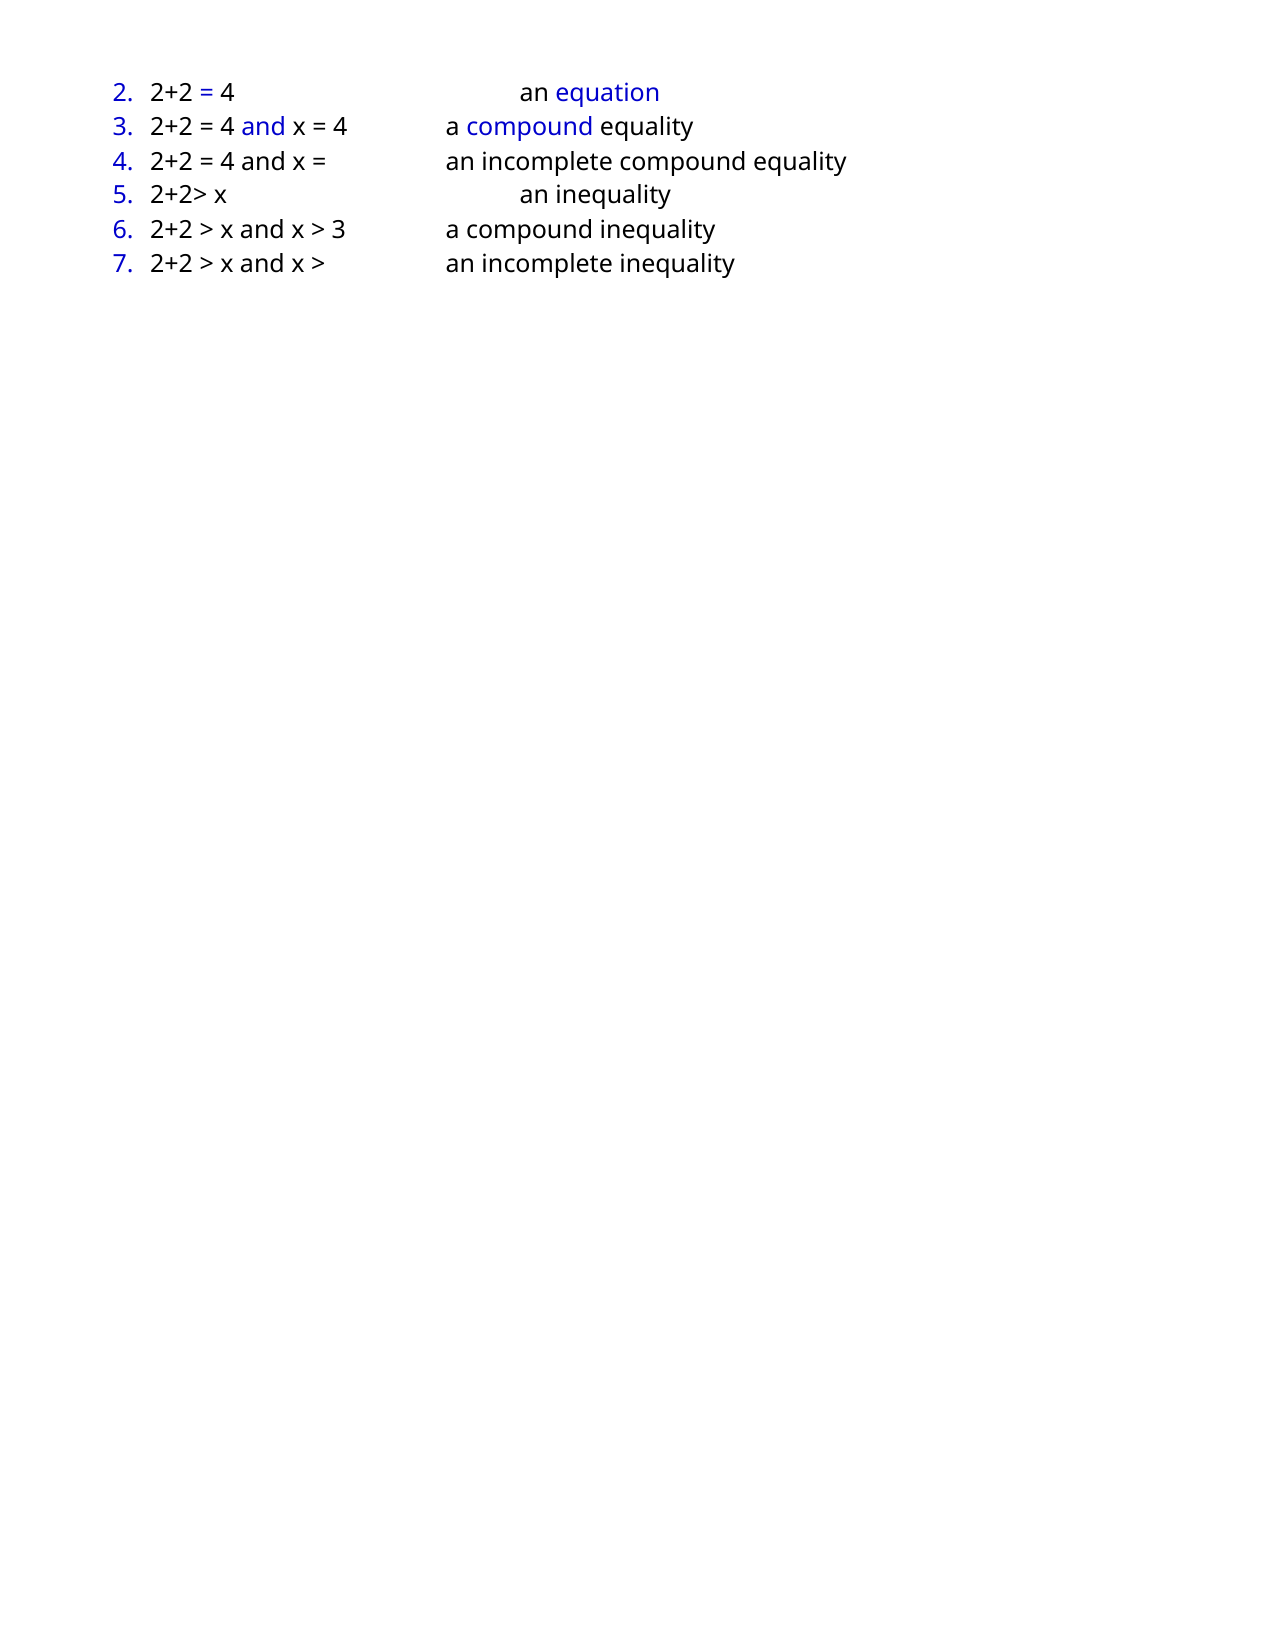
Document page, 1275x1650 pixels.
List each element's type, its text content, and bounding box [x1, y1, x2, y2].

list 2+2 = 4 an equation [112, 75, 1200, 109]
list 2+2> x an inequality [112, 177, 1200, 211]
list 2+2 = 4 and x = an incomplete compound equality [112, 143, 1200, 177]
list 2+2 > x and x > an incomplete inequality [112, 245, 1200, 279]
list 2+2 = 4 and x = 4 a compound equality [112, 109, 1200, 143]
list 2+2 > x and x > 3 a compound inequality [112, 211, 1200, 245]
